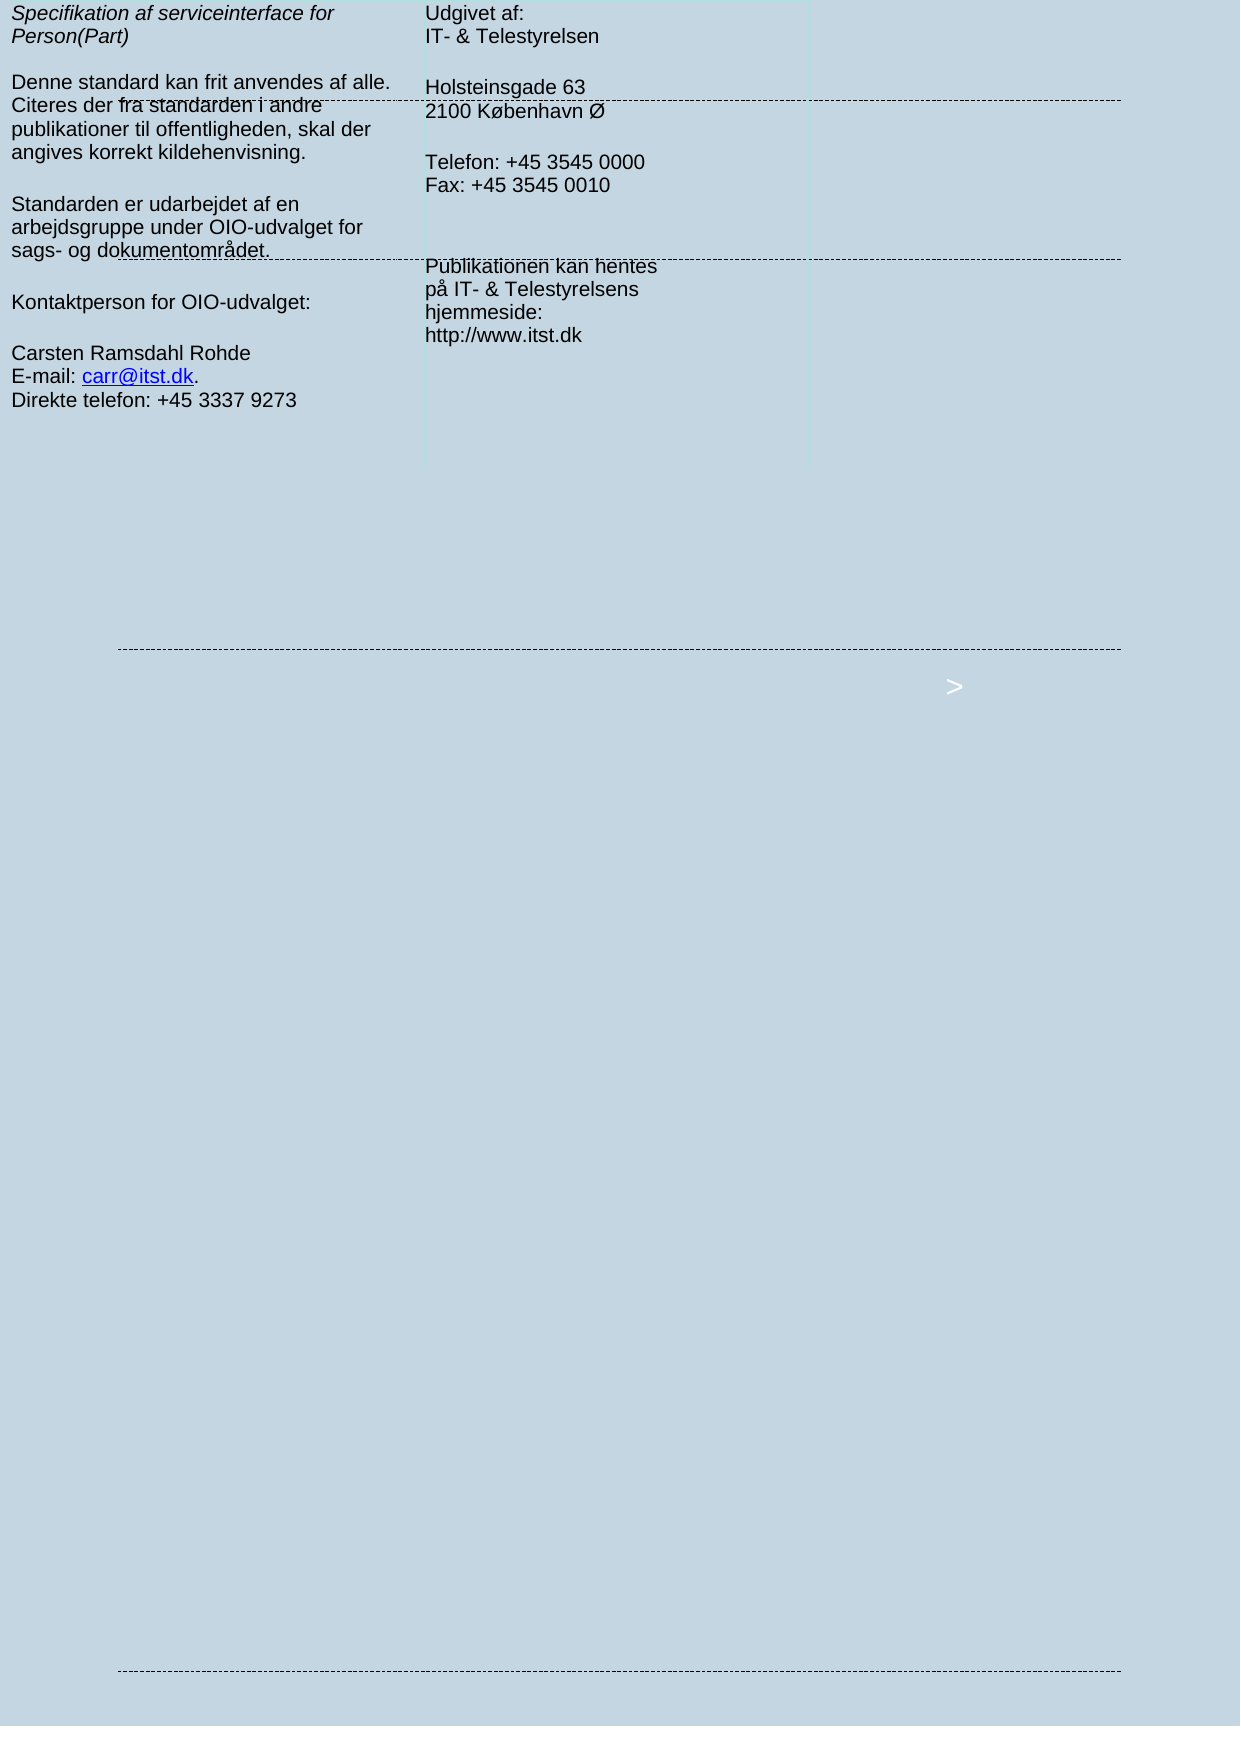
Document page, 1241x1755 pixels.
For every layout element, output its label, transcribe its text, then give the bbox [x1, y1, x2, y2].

table_header [396, 1, 424, 468]
table_header Specifikation af serviceinterface for Person(Part) Denne standard kan frit anvendes af alle. Citeres der fra standarden i andre publikationer til offentligheden, skal der angives korrekt kildehenvisning. Standarden er udarbejdet af en arbejdsgruppe under OIO-udvalget for sags- og dokumentområdet. Kontaktperson for OIO-udvalget: Carsten Ramsdahl Rohde E-mail: carr@itst.dk. Direkte telefon: +45 3337 9273 [12, 1, 395, 468]
table_header Udgivet af: IT- & Telestyrelsen Holsteinsgade 63 2100 København Ø Telefon: +45 3545 0000 Fax: +45 3545 0010 Publikationen kan hentes på IT- & Telestyrelsens hjemmeside: http://www.itst.dk [425, 1, 808, 468]
table_header [0, 0, 1240, 1726]
